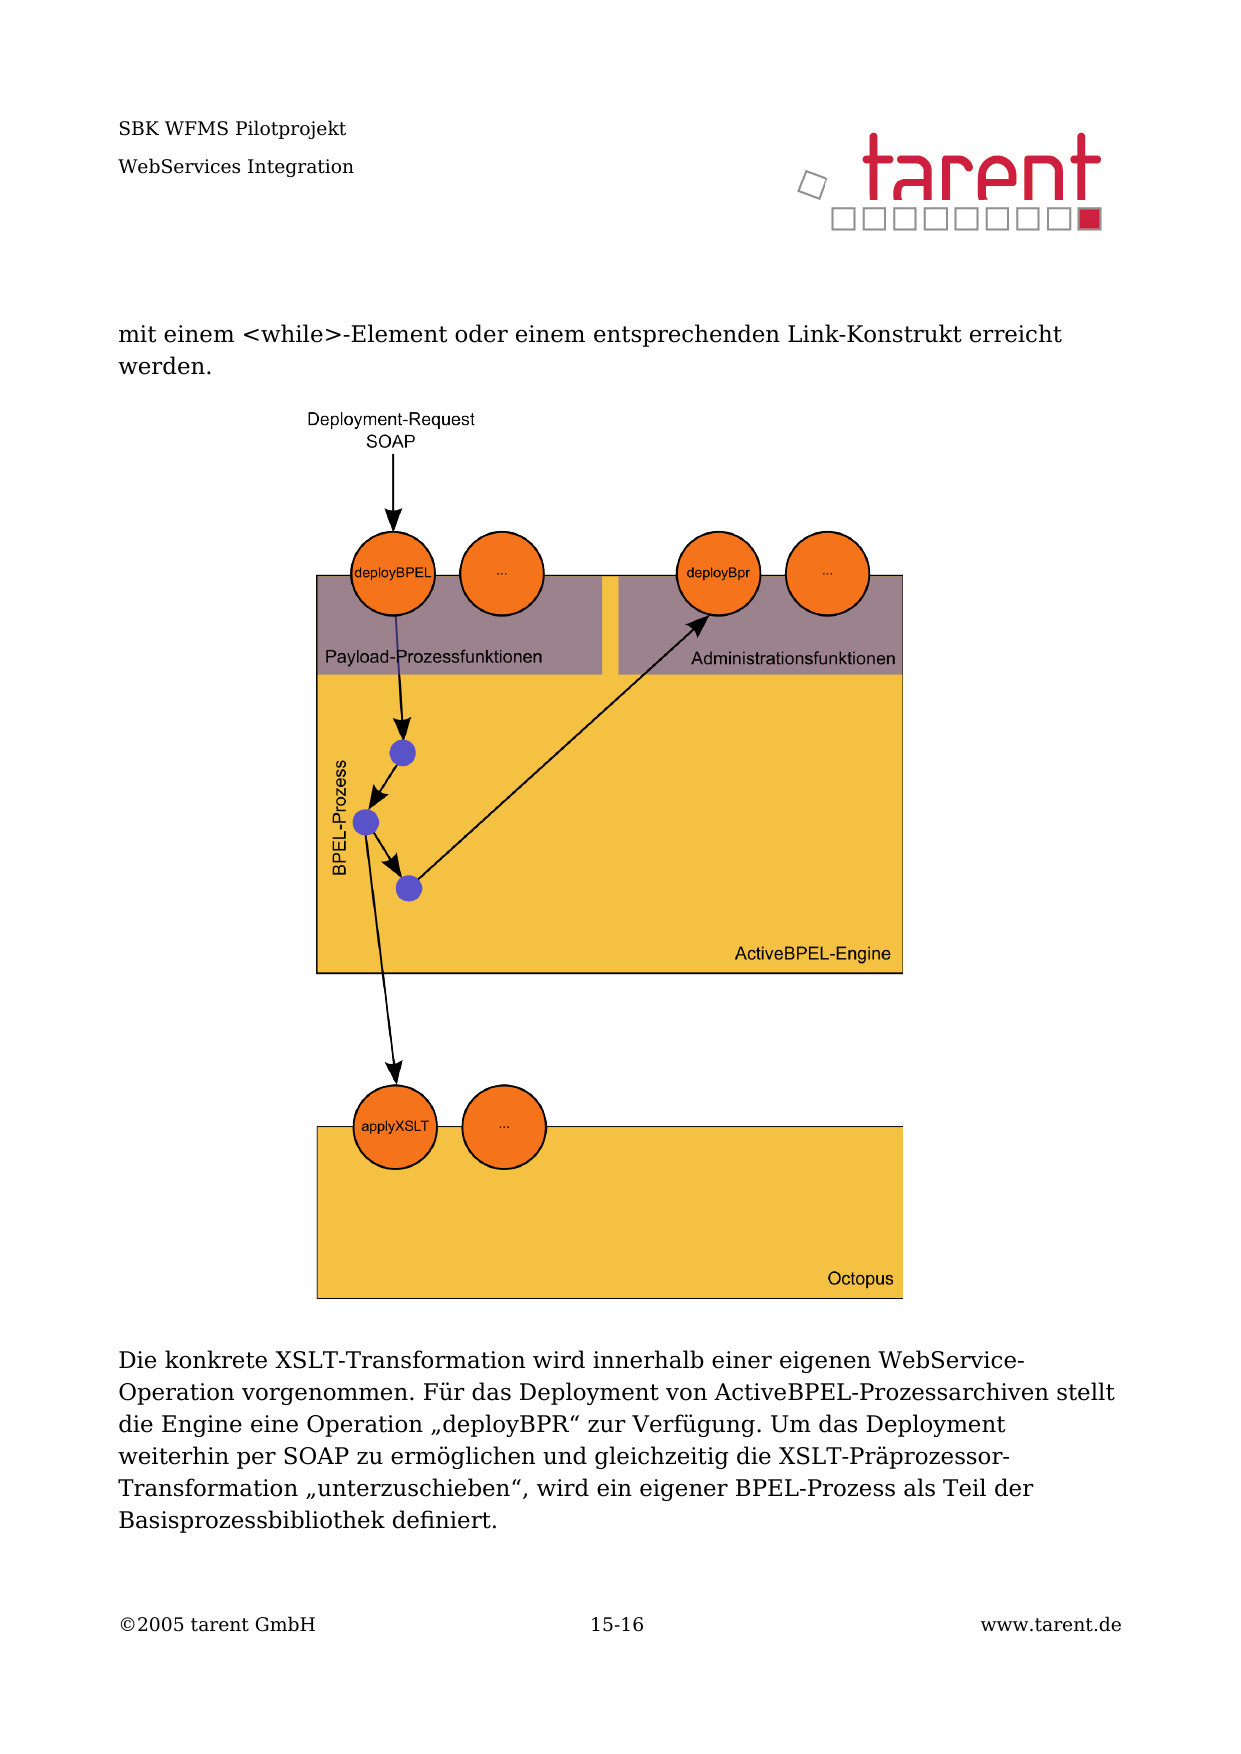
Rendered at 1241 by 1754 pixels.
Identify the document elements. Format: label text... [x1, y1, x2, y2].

picture [784, 120, 1117, 242]
text Die konkrete XSLT-Transformation wird innerhalb einer eigenen WebService-Operation vorgenommen. Für das Deployment von ActiveBPEL-Prozessarchiven stellt die Engine eine Operation „deployBPR“ zur Verfügung. Um das Deployment weiterhin per SOAP zu ermöglichen und gleichzeitig die XSLT-Präprozessor-Transformation „unterzuschieben“, wird ein eigener BPEL-Prozess als Teil der Basisprozessbibliothek definiert. [118, 1347, 1122, 1534]
text mit einem <while>-Element oder einem entsprechenden Link-Konstrukt erreicht werden. [118, 322, 1122, 380]
picture [308, 412, 903, 1299]
